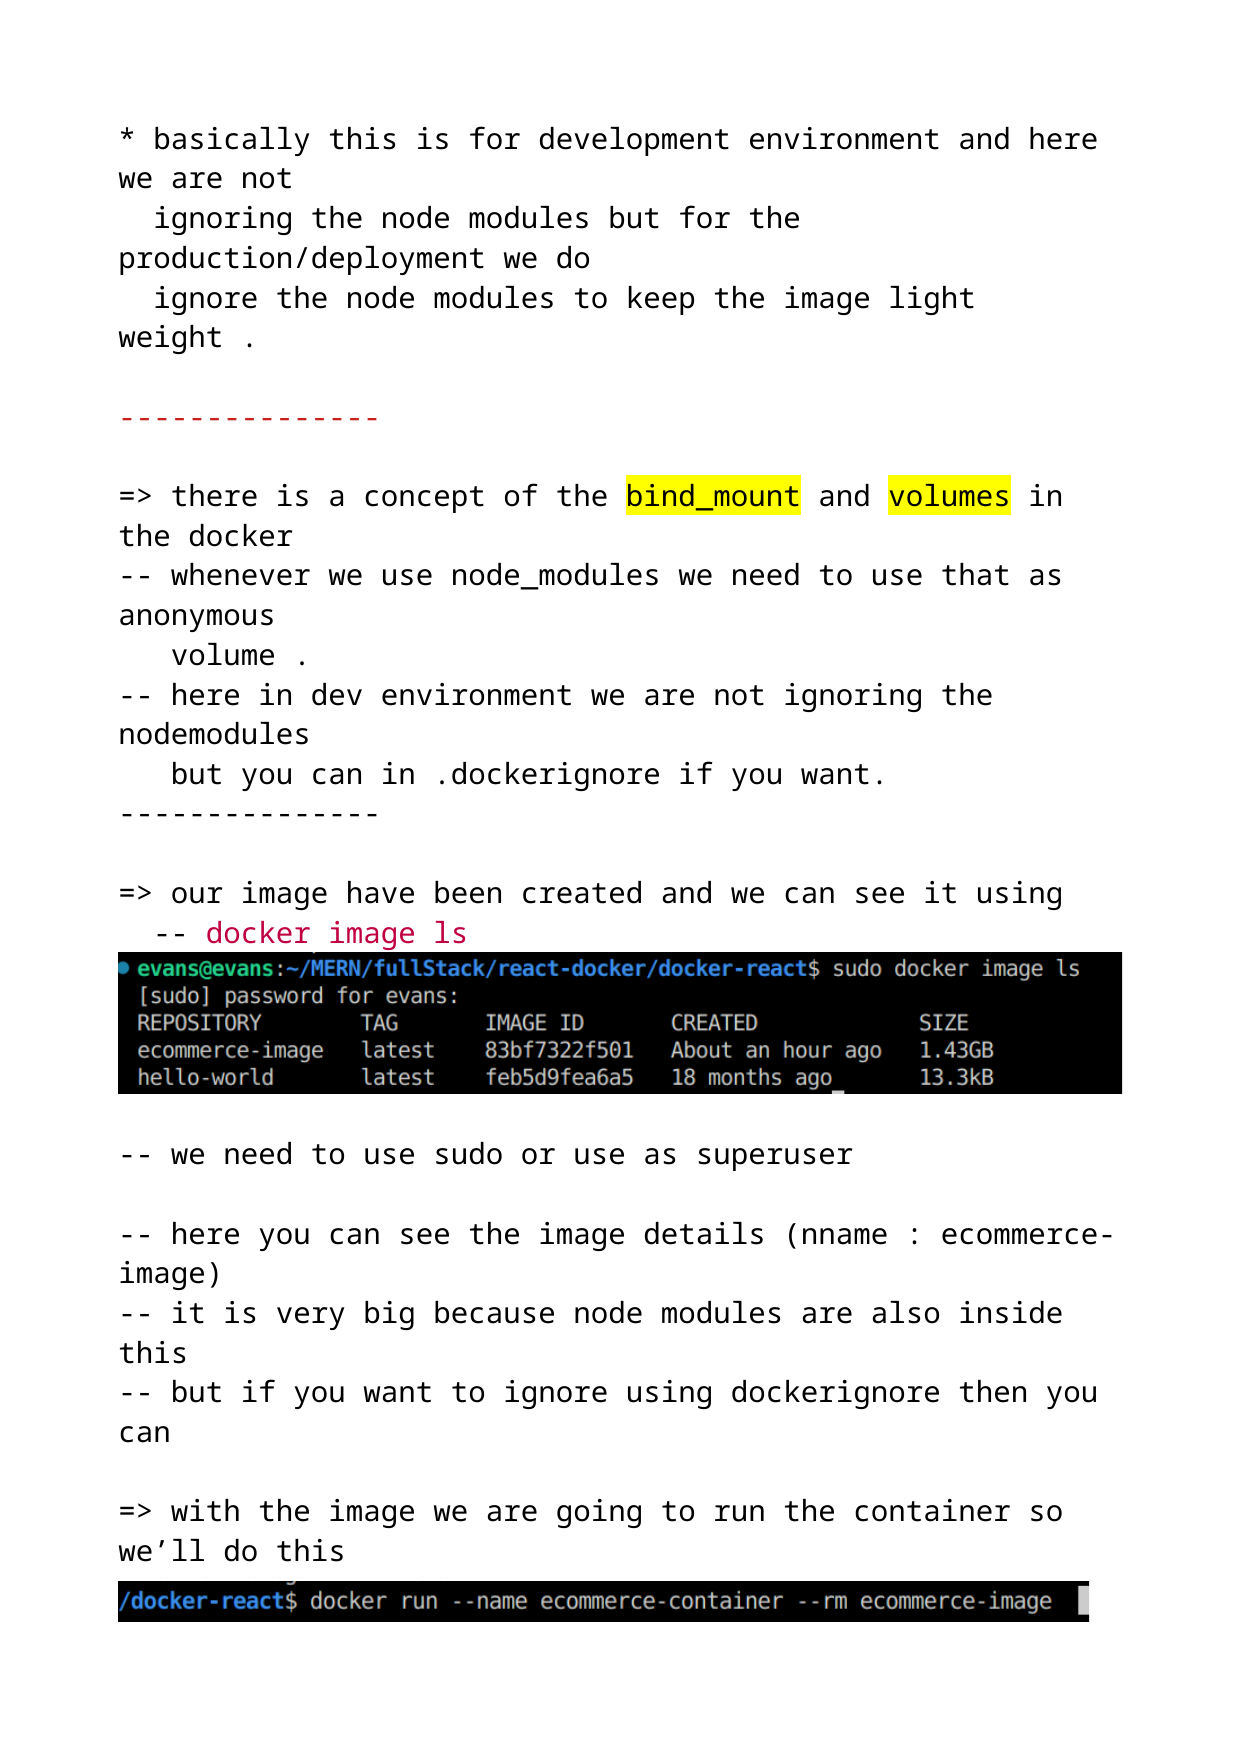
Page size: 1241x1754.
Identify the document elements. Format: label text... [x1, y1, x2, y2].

text => there is a concept of the bind_mount and volumes in the docker [118, 475, 1122, 555]
text -- but if you want to ignore using dockerignore then you can [118, 1372, 1122, 1451]
text -- whenever we use node_modules we need to use that as anonymous [118, 555, 1122, 634]
text but you can in .dockerignore if you want. [118, 753, 1122, 793]
text ignoring the node modules but for the production/deployment we do [118, 197, 1122, 277]
picture [118, 952, 1123, 1094]
text ignore the node modules to keep the image light weight . [118, 277, 1122, 356]
text --------------- [118, 396, 1122, 436]
text -- we need to use sudo or use as superuser [118, 1133, 1122, 1173]
text -- it is very big because node modules are also inside this [118, 1292, 1122, 1372]
text => our image have been created and we can see it using [118, 872, 1122, 912]
text -- here you can see the image details (nname : ecommerce-image) [118, 1213, 1122, 1292]
text volume . [118, 634, 1122, 674]
text => with the image we are going to run the container so we’ll do this [118, 1491, 1122, 1570]
text * basically this is for development environment and here we are not [118, 118, 1122, 197]
text --------------- [118, 793, 1122, 832]
picture [118, 1581, 1090, 1622]
text -- docker image ls [118, 912, 1122, 952]
text -- here in dev environment we are not ignoring the nodemodules [118, 674, 1122, 753]
